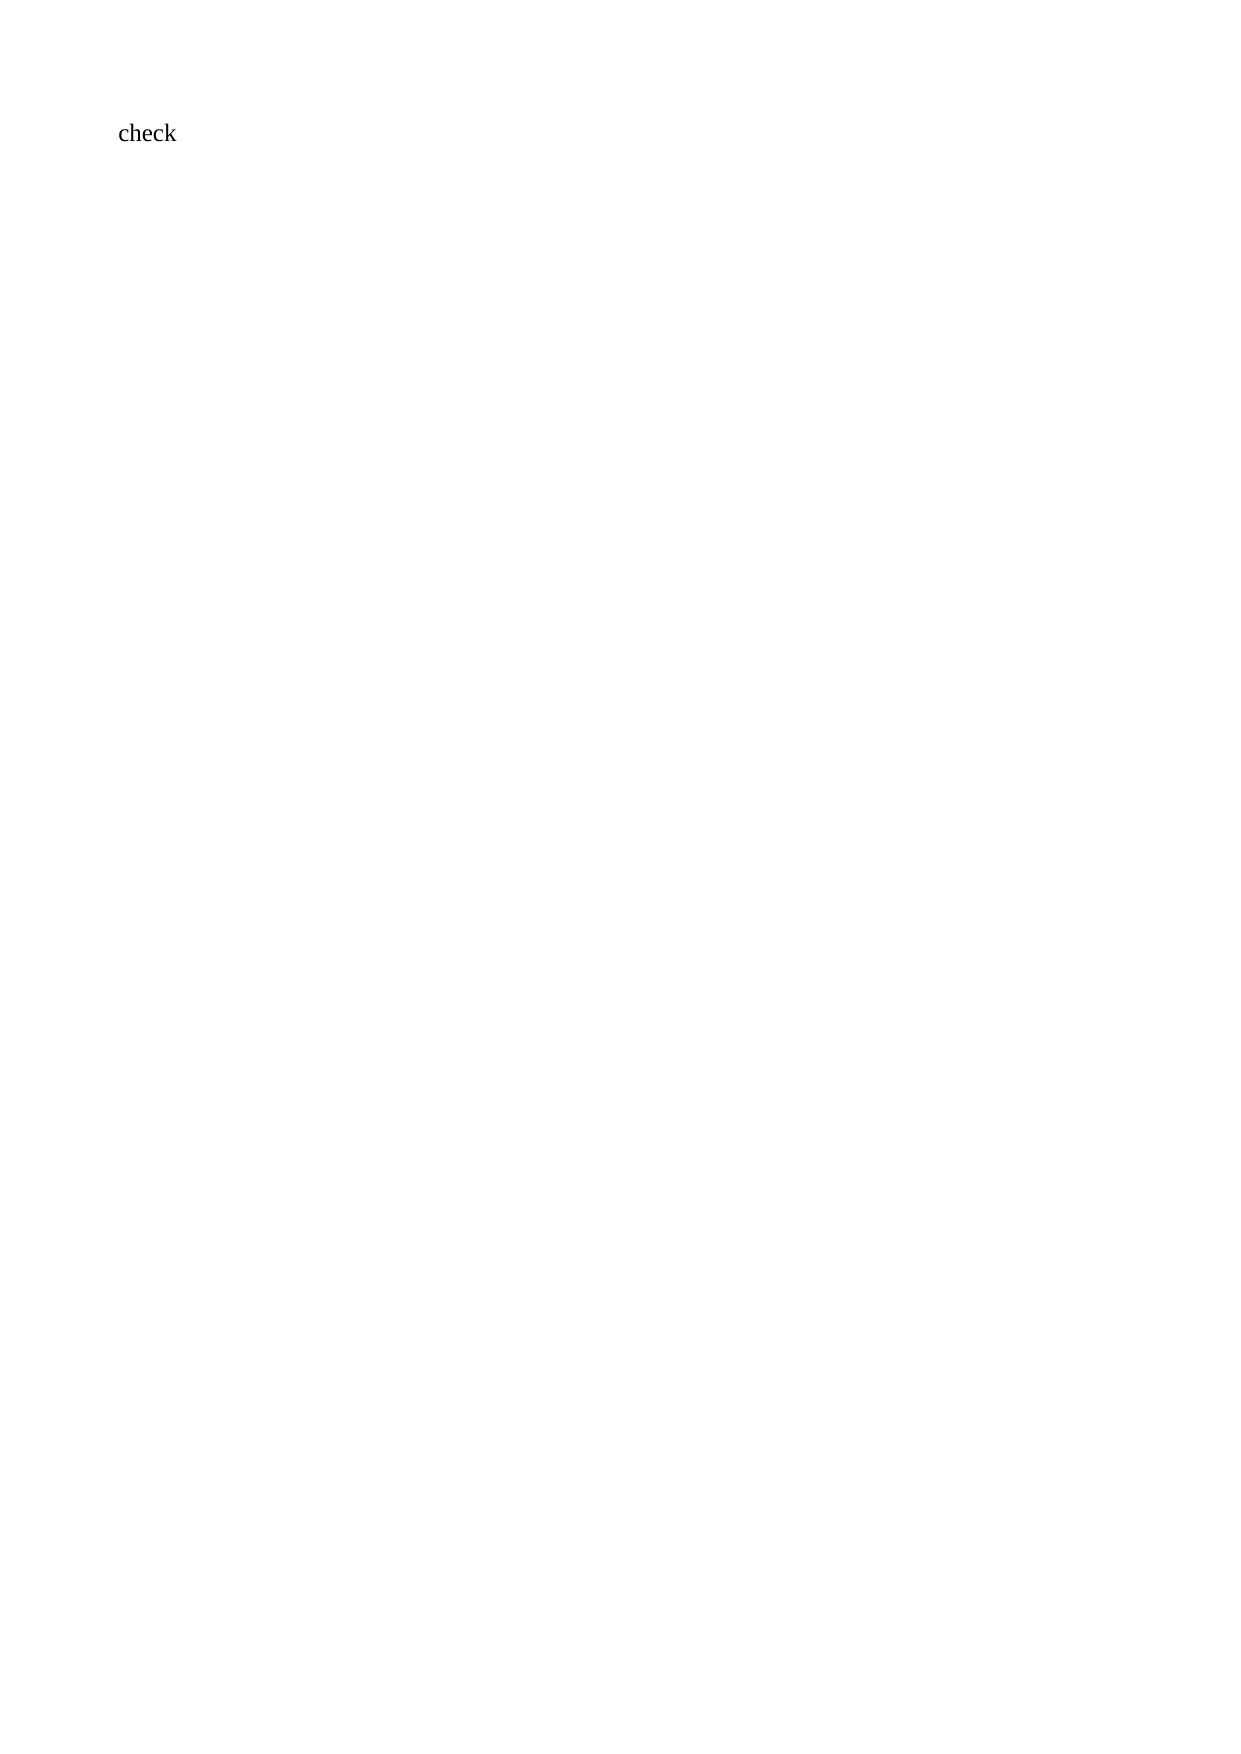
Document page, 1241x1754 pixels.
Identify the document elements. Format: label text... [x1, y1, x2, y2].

text check [118, 118, 1122, 147]
